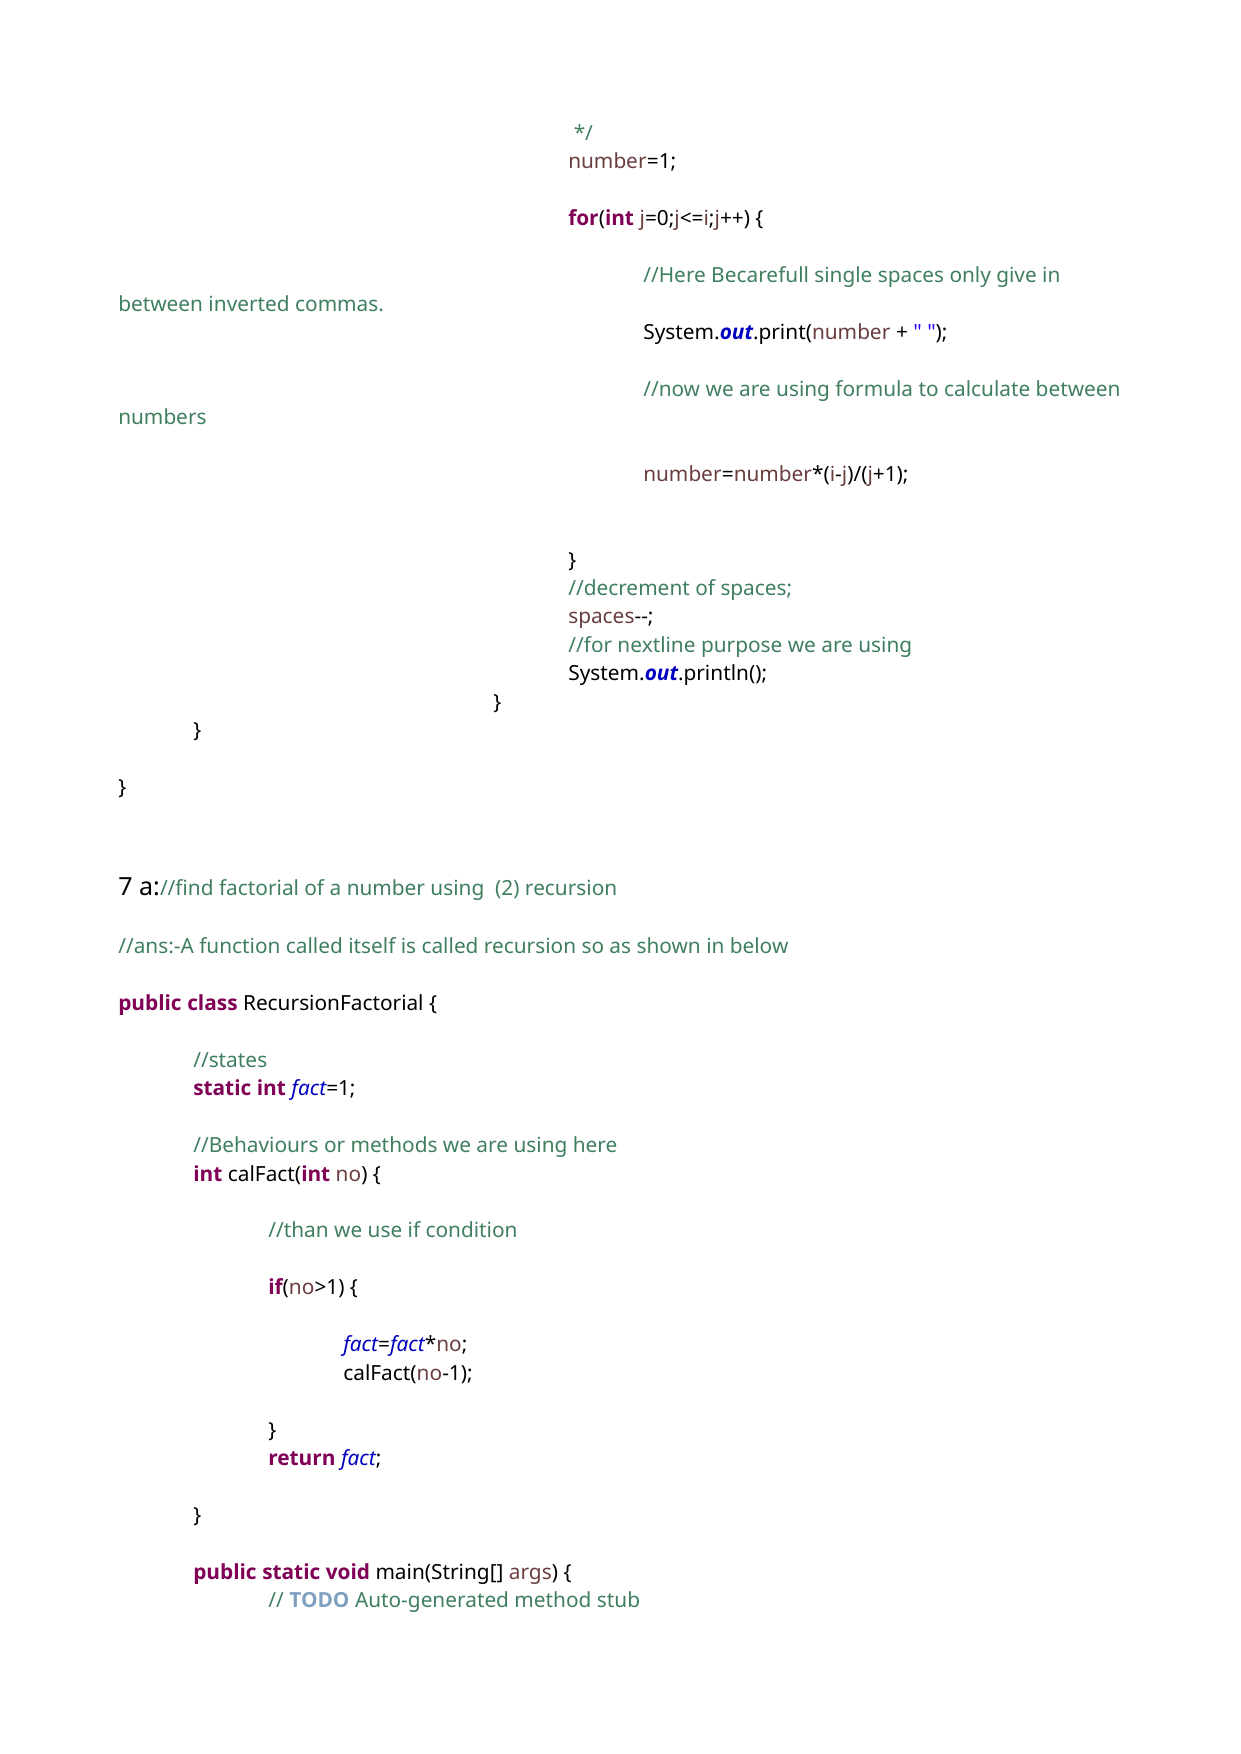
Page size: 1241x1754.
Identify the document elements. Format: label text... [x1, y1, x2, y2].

text number=1; [118, 147, 1122, 175]
text System.out.println(); [118, 658, 1122, 687]
text //Here Becarefull single spaces only give in between inverted commas. [118, 260, 1122, 317]
text static int fact=1; [118, 1073, 1122, 1102]
text public class RecursionFactorial { [118, 988, 1122, 1017]
text //ans:-A function called itself is called recursion so as shown in below [118, 931, 1122, 960]
text } [118, 1500, 1122, 1528]
text fact=fact*no; [118, 1329, 1122, 1358]
text calFact(no-1); [118, 1358, 1122, 1386]
text if(no>1) { [118, 1272, 1122, 1301]
text // TODO Auto-generated method stub [118, 1585, 1122, 1614]
text } [118, 772, 1122, 801]
text spaces--; [118, 602, 1122, 630]
text } [118, 687, 1122, 715]
text } [118, 545, 1122, 573]
text //Behaviours or methods we are using here [118, 1130, 1122, 1159]
text 7 a://find factorial of a number using (2) recursion [118, 869, 1122, 903]
text number=number*(i-j)/(j+1); [118, 459, 1122, 488]
text } [118, 715, 1122, 744]
text } [118, 1415, 1122, 1443]
text //than we use if condition [118, 1216, 1122, 1244]
text //states [118, 1045, 1122, 1073]
text //now we are using formula to calculate between numbers [118, 374, 1122, 431]
text //decrement of spaces; [118, 573, 1122, 602]
text //for nextline purpose we are using [118, 630, 1122, 658]
text for(int j=0;j<=i;j++) { [118, 203, 1122, 232]
text public static void main(String[] args) { [118, 1557, 1122, 1585]
text */ [118, 118, 1122, 147]
text System.out.print(number + " "); [118, 317, 1122, 346]
text return fact; [118, 1443, 1122, 1472]
text int calFact(int no) { [118, 1159, 1122, 1187]
